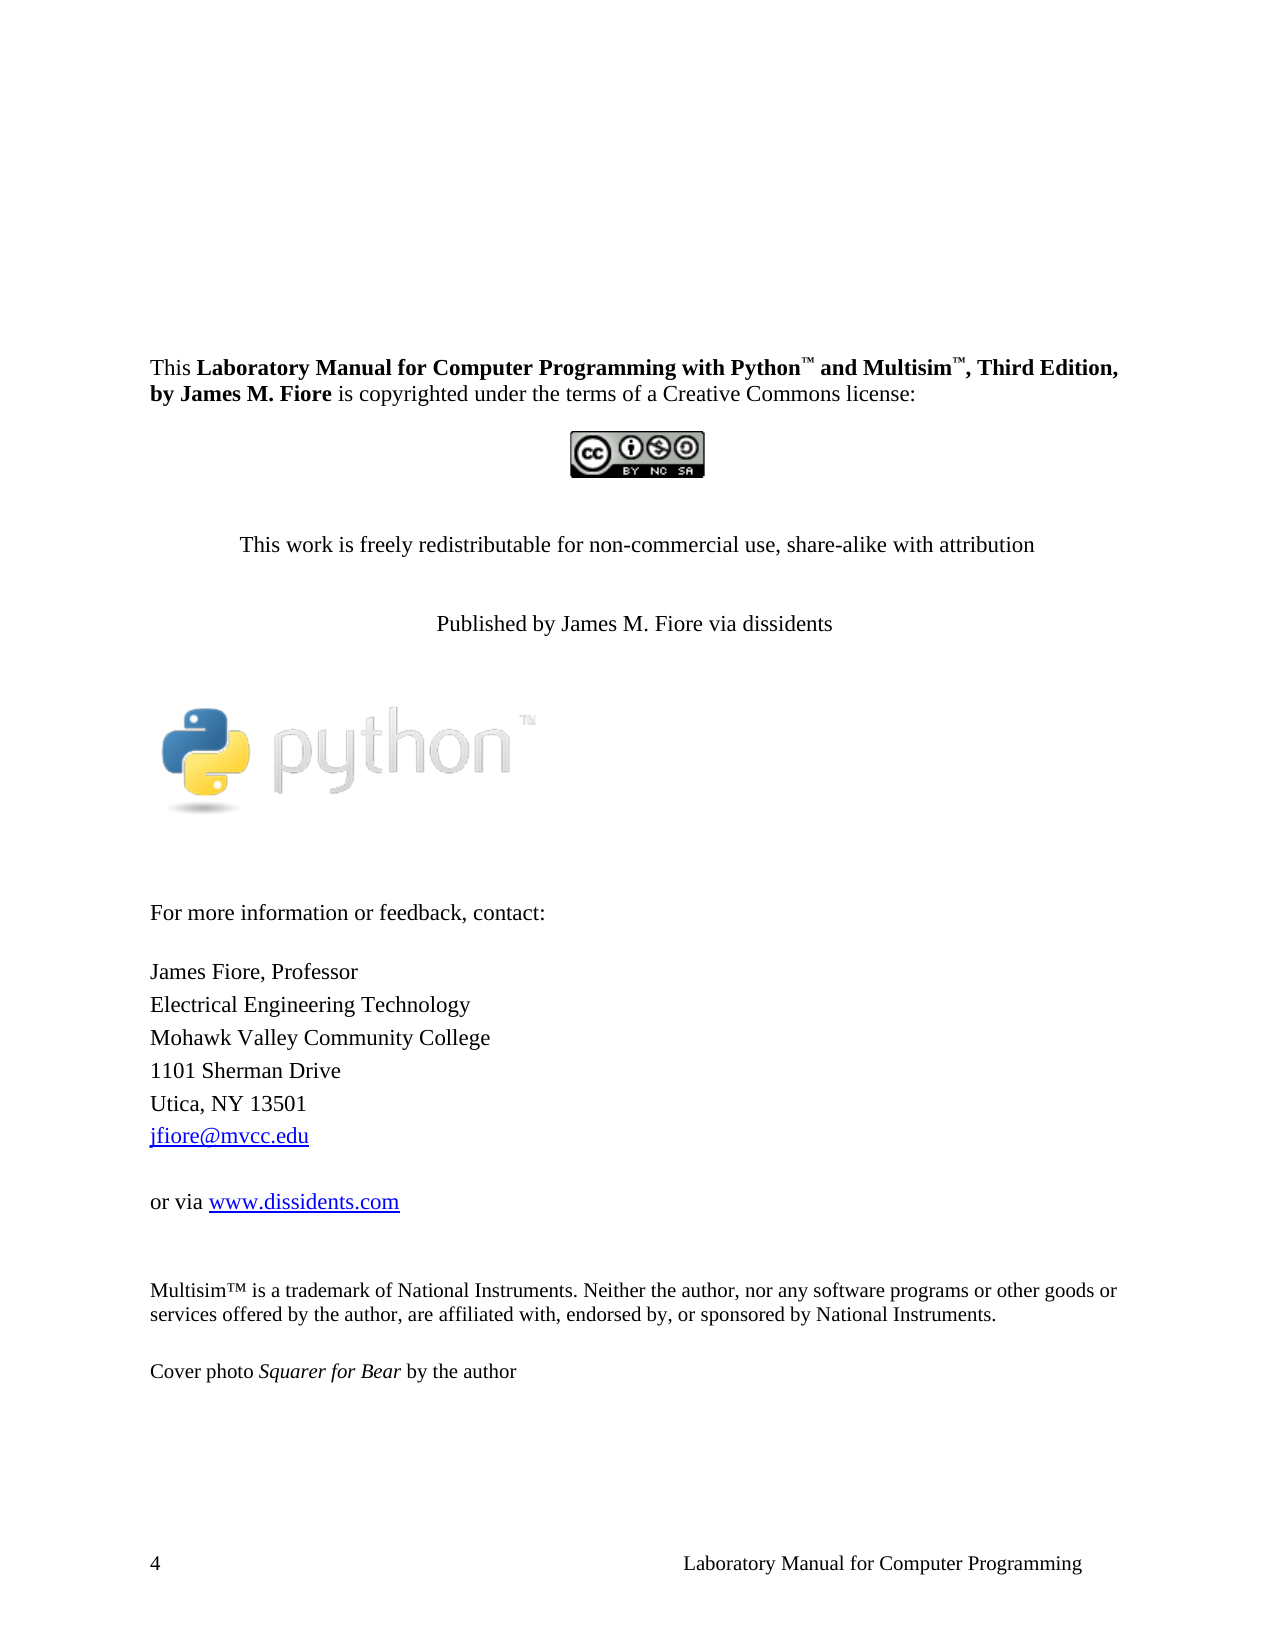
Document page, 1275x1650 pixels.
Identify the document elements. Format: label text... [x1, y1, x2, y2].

text Multisim™ is a trademark of National Instruments. Neither the author, nor any software programs or other goods or services offered by the author, are affiliated with, endorsed by, or sponsored by National Instruments. [150, 1278, 1125, 1326]
subtitle James Fiore, Professor [150, 958, 1125, 984]
subtitle Electrical Engineering Technology [150, 991, 1125, 1017]
subtitle Cover photo Squarer for Bear by the author [150, 1359, 1125, 1383]
subtitle Utica, NY 13501 [150, 1090, 1125, 1116]
subtitle Published by James M. Fiore via dissidents [150, 611, 1125, 637]
text For more information or feedback, contact: [150, 899, 1125, 925]
subtitle Mohawk Valley Community College [150, 1024, 1125, 1050]
title This Laboratory Manual for Computer Programming with Python™ and Multisim™, Third Edition, by James M. Fiore is copyrighted under the terms of a Creative Commons license: [150, 353, 1125, 406]
subtitle 1101 Sherman Drive [150, 1057, 1125, 1083]
subtitle or via www.dissidents.com [150, 1188, 1125, 1215]
picture [151, 693, 602, 819]
text This work is freely redistributable for non-commercial use, share-alike with attribution [150, 531, 1125, 558]
picture [570, 431, 705, 478]
subtitle jfiore@mvcc.edu [150, 1123, 1125, 1149]
